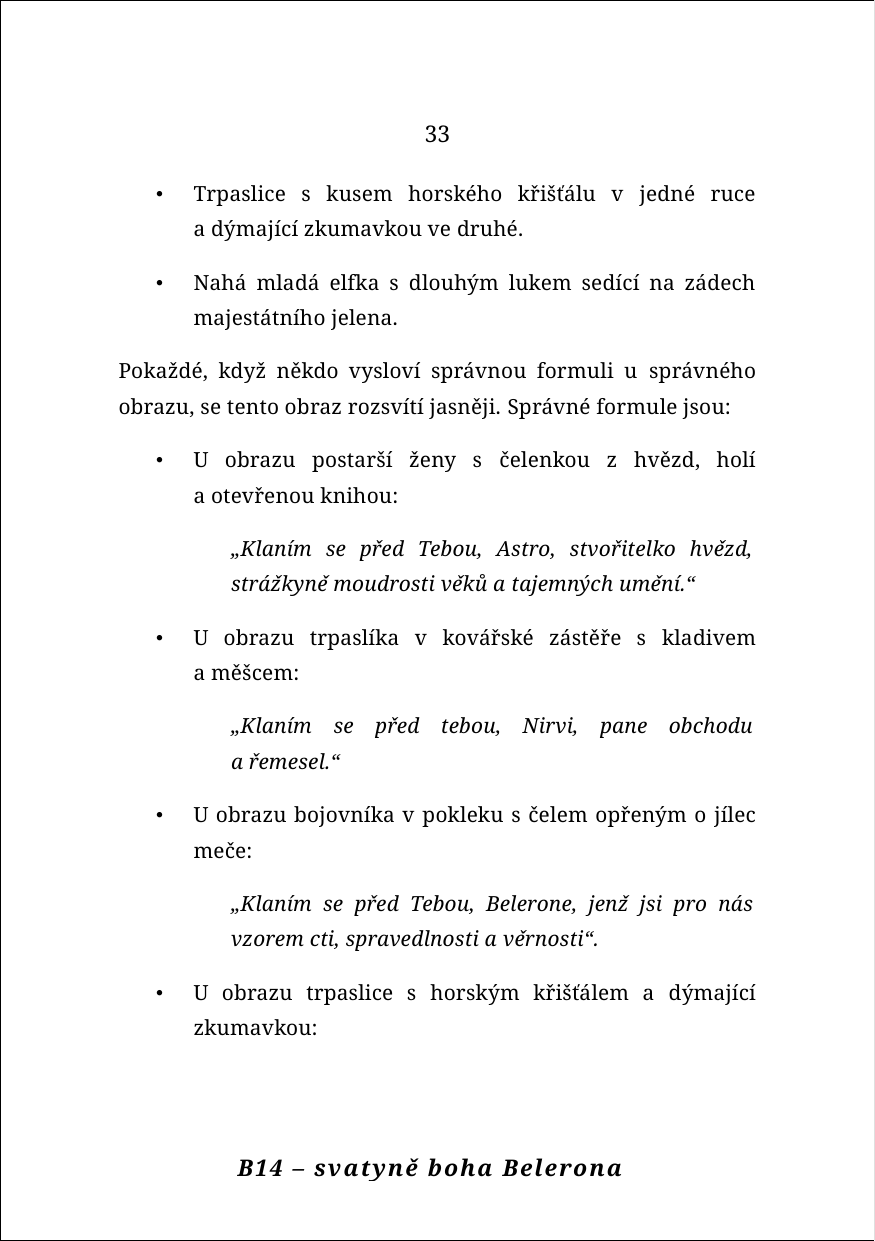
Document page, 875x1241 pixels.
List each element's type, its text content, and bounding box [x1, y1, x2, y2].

list U⁠ obrazu bojovníka v⁠ pokleku s⁠ čelem opřeným o⁠ jílec meče: [156, 800, 756, 864]
list „Klaním se před Tebou, Belerone, jenž jsi pro nás vzorem cti, spravedlnosti a⁠ věrnosti“. [193, 889, 756, 953]
list „Klaním se před Tebou, Astro, stvořitelko hvězd, strážkyně moudrosti věků a⁠ tajemných umění.“ [193, 534, 756, 598]
list „Klaním se před tebou, Nirvi, pane obchodu a⁠ řemesel.“ [193, 711, 756, 775]
list U⁠ obrazu trpaslice s⁠ horským křišťálem a⁠ dýmající zkumavkou: [156, 978, 756, 1042]
list U⁠ obrazu trpaslíka v⁠ kovářské zástěře s⁠ kladivem a⁠ měšcem: [156, 623, 756, 687]
list U⁠ obrazu postarší ženy s⁠ čelenkou z⁠ hvězd, holí a⁠ otevřenou knihou: [156, 445, 756, 509]
list Trpaslice s⁠ kusem horského křišťálu v⁠ jedné ruce a⁠ dýmající zkumavkou ve druhé. [156, 179, 756, 243]
list Nahá mladá elfka s⁠ dlouhým lukem sedící na zádech majestátního jelena. [156, 268, 756, 332]
text Pokaždé, když někdo vysloví správnou formuli u⁠ správného obrazu, se tento obraz rozsvítí jasněji. Správné formule jsou: [118, 356, 756, 420]
